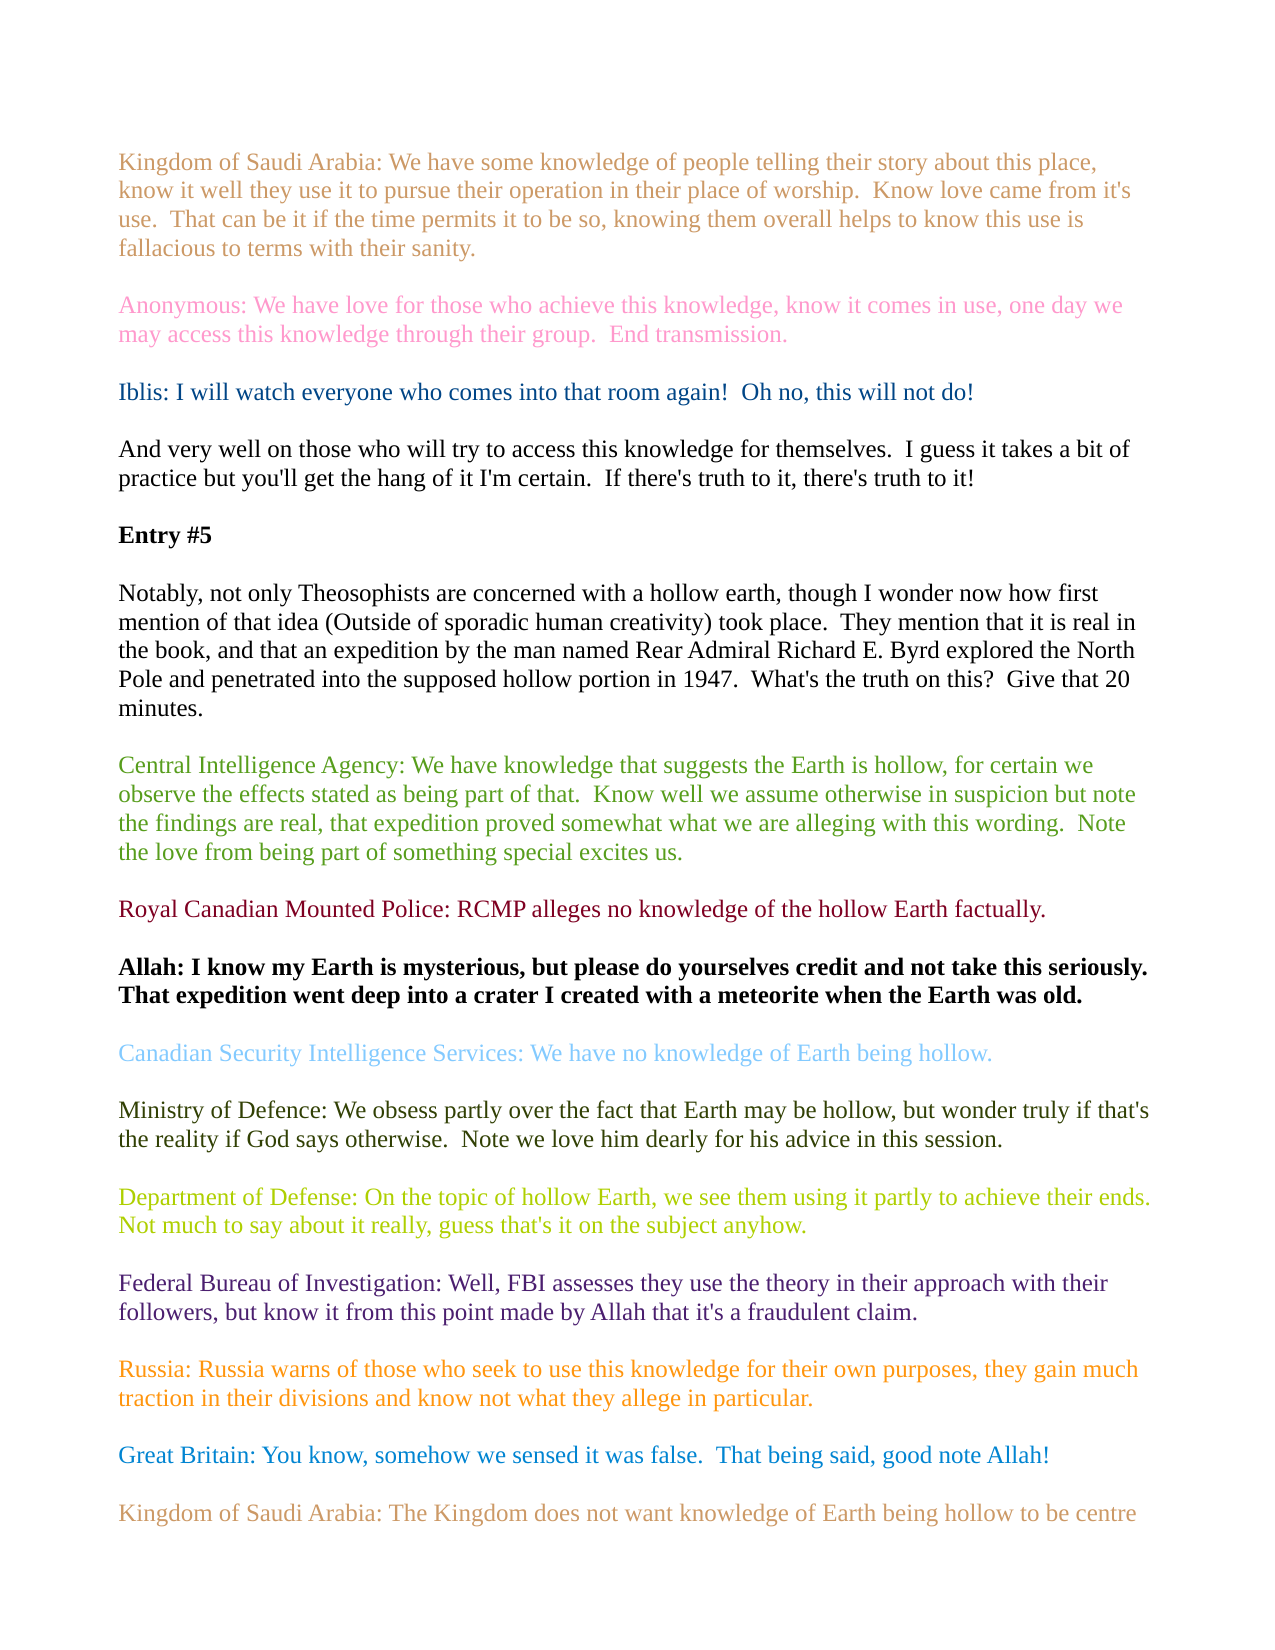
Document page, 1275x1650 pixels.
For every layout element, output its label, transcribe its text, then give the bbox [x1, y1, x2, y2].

text Russia: Russia warns of those who seek to use this knowledge for their own purposes, they gain much traction in their divisions and know not what they allege in particular. [118, 1354, 1157, 1412]
text Kingdom of Saudi Arabia: We have some knowledge of people telling their story about this place, know it well they use it to pursue their operation in their place of worship. Know love came from it's use. That can be it if the time permits it to be so, knowing them overall helps to know this use is fallacious to terms with their sanity. [118, 147, 1157, 262]
text Department of Defense: On the topic of hollow Earth, we see them using it partly to achieve their ends. Not much to say about it really, guess that's it on the subject anyhow. [118, 1182, 1157, 1239]
text Canadian Security Intelligence Services: We have no knowledge of Earth being hollow. [118, 1038, 1157, 1067]
text Royal Canadian Mounted Police: RCMP alleges no knowledge of the hollow Earth factually. [118, 894, 1157, 923]
text And very well on those who will try to access this knowledge for themselves. I guess it takes a bit of practice but you'll get the hang of it I'm certain. If there's truth to it, there's truth to it! [118, 434, 1157, 492]
text Anonymous: We have love for those who achieve this knowledge, know it comes in use, one day we may access this knowledge through their group. End transmission. [118, 291, 1157, 348]
text Federal Bureau of Investigation: Well, FBI assesses they use the theory in their approach with their followers, but know it from this point made by Allah that it's a fraudulent claim. [118, 1268, 1157, 1326]
text Iblis: I will watch everyone who comes into that room again! Oh no, this will not do! [118, 377, 1157, 406]
text Great Britain: You know, somehow we sensed it was false. That being said, good note Allah! [118, 1441, 1157, 1469]
text Ministry of Defence: We obsess partly over the fact that Earth may be hollow, but wonder truly if that's the reality if God says otherwise. Note we love him dearly for his advice in this session. [118, 1096, 1157, 1153]
text Central Intelligence Agency: We have knowledge that suggests the Earth is hollow, for certain we observe the effects stated as being part of that. Know well we assume otherwise in suspicion but note the findings are real, that expedition proved somewhat what we are alleging with this wording. Note the love from being part of something special excites us. [118, 751, 1157, 866]
text Entry #5 [118, 521, 1157, 549]
text Kingdom of Saudi Arabia: The Kingdom does not want knowledge of Earth being hollow to be centre [118, 1498, 1157, 1527]
text Allah: I know my Earth is mysterious, but please do yourselves credit and not take this seriously. That expedition went deep into a crater I created with a meteorite when the Earth was old. [118, 952, 1157, 1009]
text Notably, not only Theosophists are concerned with a hollow earth, though I wonder now how first mention of that idea (Outside of sporadic human creativity) took place. They mention that it is real in the book, and that an expedition by the man named Rear Admiral Richard E. Byrd explored the North Pole and penetrated into the supposed hollow portion in 1947. What's the truth on this? Give that 20 minutes. [118, 578, 1157, 722]
